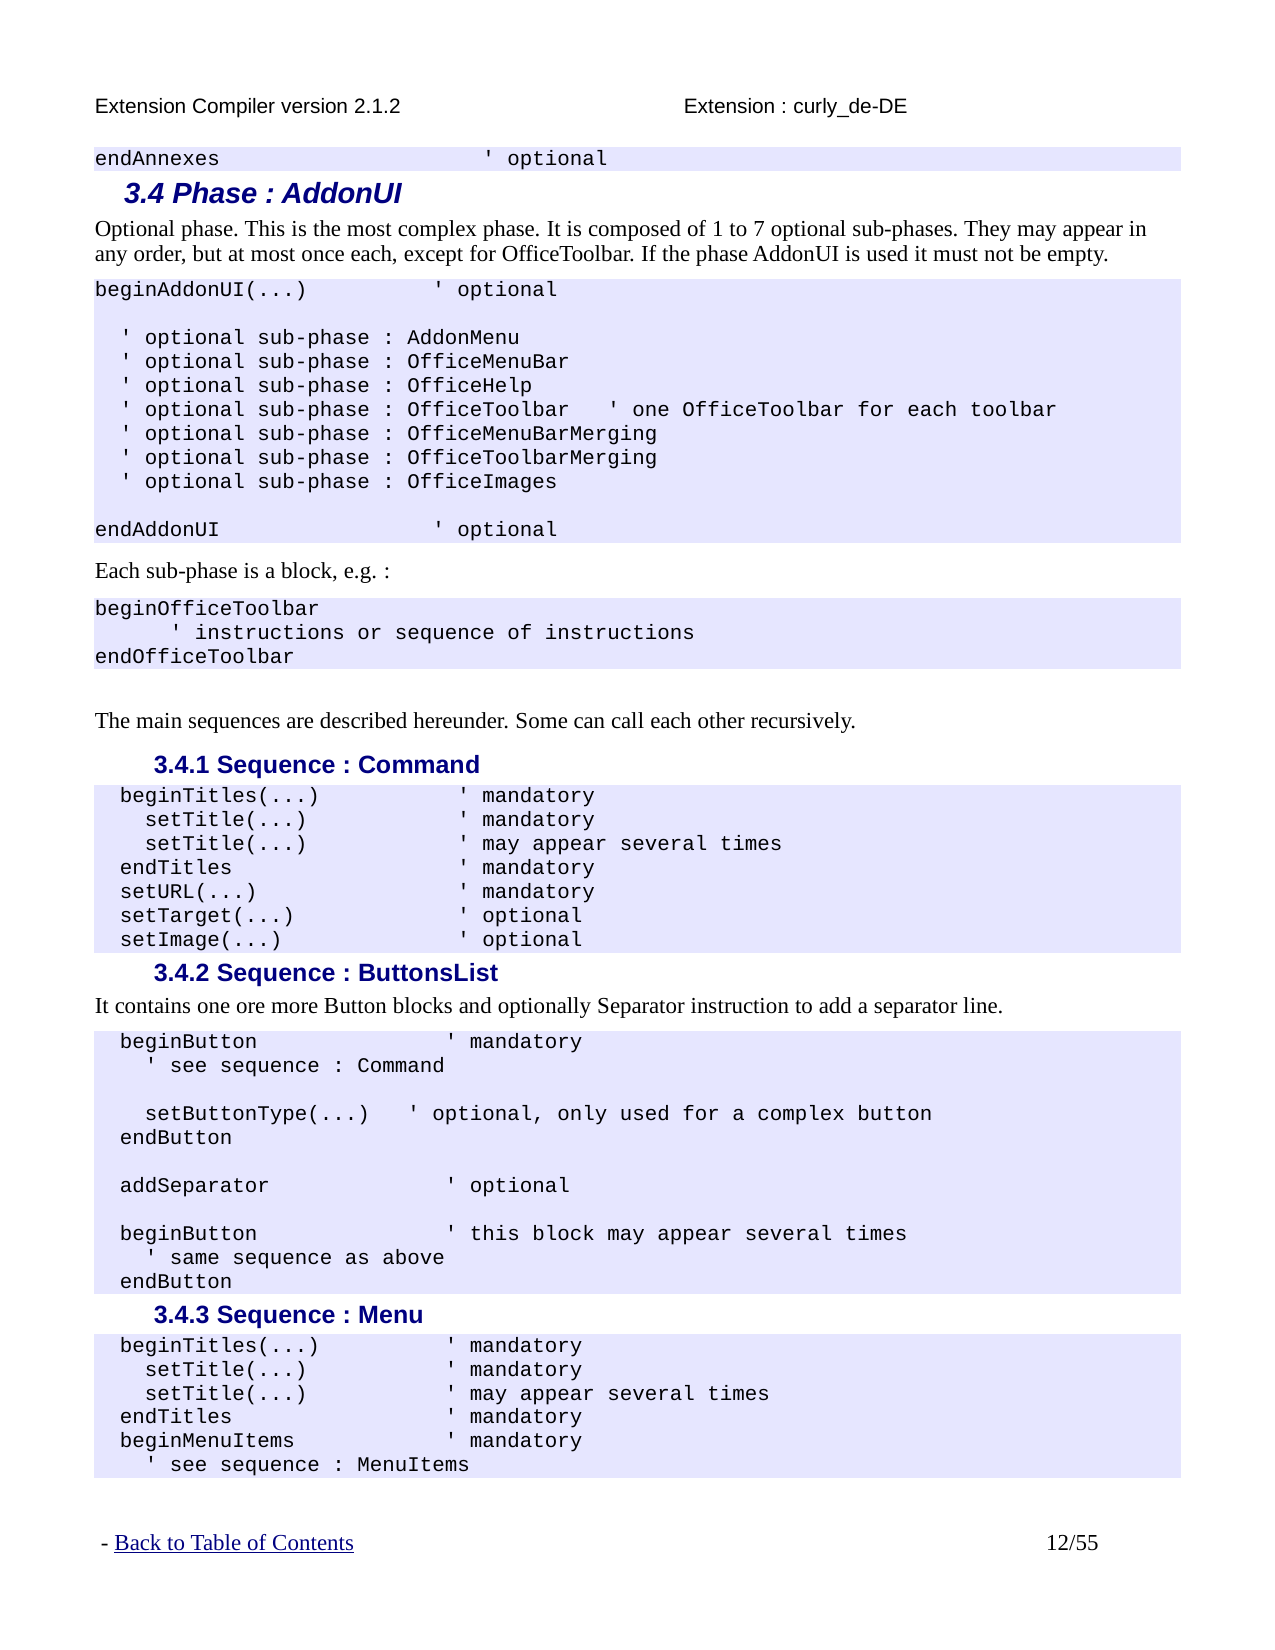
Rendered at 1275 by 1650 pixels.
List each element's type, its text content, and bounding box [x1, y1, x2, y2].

text beginMenuItems ' mandatory [94, 1430, 1181, 1454]
subtitle Sequence : ButtonsList [153, 959, 1181, 987]
text ' optional sub-phase : OfficeImages [94, 471, 1181, 495]
text endTitles ' mandatory [94, 857, 1181, 881]
text addSeparator ' optional [94, 1175, 1181, 1199]
text beginTitles(...) ' mandatory [94, 785, 1181, 809]
text endButton [94, 1127, 1181, 1151]
text endTitles ' mandatory [94, 1406, 1181, 1430]
text ' optional sub-phase : OfficeMenuBarMerging [94, 423, 1181, 447]
text ' same sequence as above [94, 1247, 1181, 1271]
text Each sub-phase is a block, e.g. : [94, 557, 1181, 583]
subtitle Sequence : Menu [153, 1301, 1181, 1328]
text ' optional sub-phase : OfficeHelp [94, 375, 1181, 399]
text Optional phase. This is the most complex phase. It is composed of 1 to 7 optional sub-phases. They may appear in any order, but at most once each, except for OfficeToolbar. If the phase AddonUI is used it must not be empty. [94, 216, 1181, 267]
text setURL(...) ' mandatory [94, 881, 1181, 905]
text ' see sequence : Command [94, 1055, 1181, 1079]
text The main sequences are described hereunder. Some can call each other recursively. [94, 707, 1181, 733]
text ' instructions or sequence of instructions [94, 622, 1181, 646]
text ' optional sub-phase : OfficeToolbarMerging [94, 447, 1181, 471]
text setTitle(...) ' mandatory [94, 1358, 1181, 1382]
text beginButton ' mandatory [94, 1031, 1181, 1055]
subtitle Sequence : Command [153, 751, 1181, 779]
text setTitle(...) ' mandatory [94, 809, 1181, 833]
text ' see sequence : MenuItems [94, 1454, 1181, 1478]
text It contains one ore more Button blocks and optionally Separator instruction to add a separator line. [94, 993, 1181, 1018]
text beginOfficeToolbar [94, 598, 1181, 622]
text setTitle(...) ' may appear several times [94, 833, 1181, 857]
text beginAddonUI(...) ' optional [94, 279, 1181, 303]
text setTarget(...) ' optional [94, 905, 1181, 929]
text beginTitles(...) ' mandatory [94, 1334, 1181, 1358]
text ' optional sub-phase : OfficeMenuBar [94, 351, 1181, 375]
text setTitle(...) ' may appear several times [94, 1382, 1181, 1406]
text beginButton ' this block may appear several times [94, 1223, 1181, 1247]
text endAddonUI ' optional [94, 519, 1181, 543]
text endOfficeToolbar [94, 646, 1181, 669]
text ' optional sub-phase : AddonMenu [94, 327, 1181, 351]
text ' optional sub-phase : OfficeToolbar ' one OfficeToolbar for each toolbar [94, 399, 1181, 423]
text setButtonType(...) ' optional, only used for a complex button [94, 1103, 1181, 1127]
subtitle Phase : AddonUI [124, 177, 1181, 210]
text setImage(...) ' optional [94, 929, 1181, 953]
text endAnnexes ' optional [94, 147, 1181, 171]
text endButton [94, 1271, 1181, 1294]
